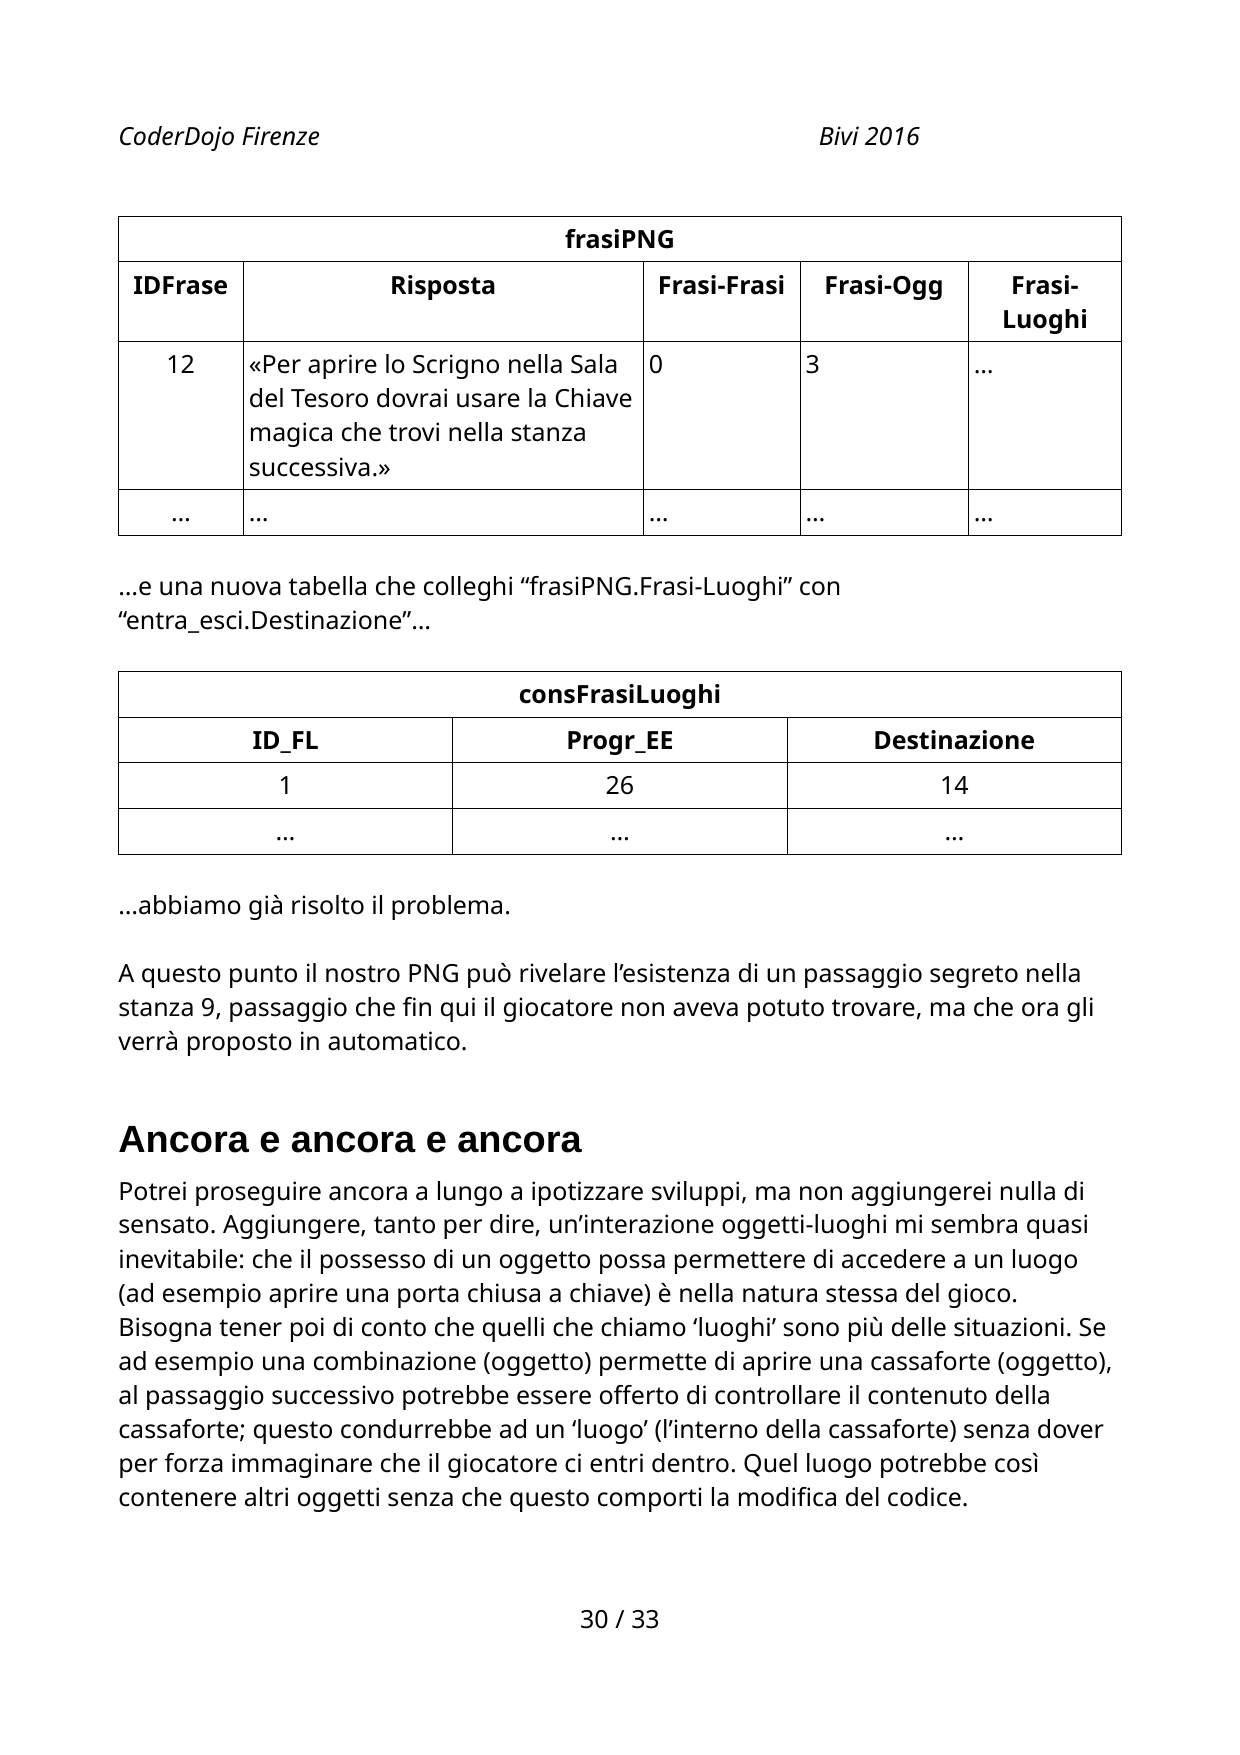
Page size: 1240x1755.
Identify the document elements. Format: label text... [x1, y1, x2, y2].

text Bisogna tener poi di conto che quelli che chiamo ‘luoghi’ sono più delle situazioni. Se ad esempio una combinazione (oggetto) permette di aprire una cassaforte (oggetto), al passaggio successivo potrebbe essere offerto di controllare il contenuto della cassaforte; questo condurrebbe ad un ‘luogo’ (l’interno della cassaforte) senza dover per forza immaginare che il giocatore ci entri dentro. Quel luogo potrebbe così contenere altri oggetti senza che questo comporti la modifica del codice. [118, 1309, 1121, 1514]
table_cell … [788, 809, 1121, 853]
table_header frasiPNG [119, 217, 1121, 261]
table_cell Frasi-Luoghi [969, 262, 1121, 341]
table_cell Frasi-Ogg [801, 262, 968, 341]
table_header consFrasiLuoghi [119, 672, 1121, 717]
text A questo punto il nostro PNG può rivelare l’esistenza di un passaggio segreto nella stanza 9, passaggio che fin qui il giocatore non aveva potuto trovare, ma che ora gli verrà proposto in automatico. [118, 956, 1121, 1058]
table_cell 14 [788, 763, 1121, 808]
table_cell 26 [453, 763, 787, 808]
table_cell … [119, 809, 452, 853]
table_cell … [801, 490, 968, 534]
text …abbiamo già risolto il problema. [118, 888, 1121, 922]
table_cell … [969, 490, 1121, 534]
table_cell «Per aprire lo Scrigno nella Sala del Tesoro dovrai usare la Chiave magica che trovi nella stanza successiva.» [244, 342, 643, 489]
table_cell 12 [119, 342, 243, 489]
table_cell Risposta [244, 262, 643, 341]
table_cell ID_FL [119, 718, 452, 762]
text …e una nuova tabella che colleghi “frasiPNG.Frasi-Luoghi” con “entra_esci.Destinazione”… [118, 569, 1121, 637]
table_cell Destinazione [788, 718, 1121, 762]
table_cell 0 [644, 342, 800, 489]
table_cell … [453, 809, 787, 853]
table_cell … [244, 490, 643, 534]
table_cell … [644, 490, 800, 534]
table_cell Progr_EE [453, 718, 787, 762]
table_cell IDFrase [119, 262, 243, 341]
table_cell … [969, 342, 1121, 489]
text Potrei proseguire ancora a lungo a ipotizzare sviluppi, ma non aggiungerei nulla di sensato. Aggiungere, tanto per dire, un’interazione oggetti-luoghi mi sembra quasi inevitabile: che il possesso di un oggetto possa permettere di accedere a un luogo (ad esempio aprire una porta chiusa a chiave) è nella natura stessa del gioco. [118, 1173, 1121, 1309]
table_cell Frasi-Frasi [644, 262, 800, 341]
table_cell 1 [119, 763, 452, 808]
table_cell … [119, 490, 243, 534]
subtitle Ancora e ancora e ancora [118, 1117, 1121, 1161]
table_cell 3 [801, 342, 968, 489]
